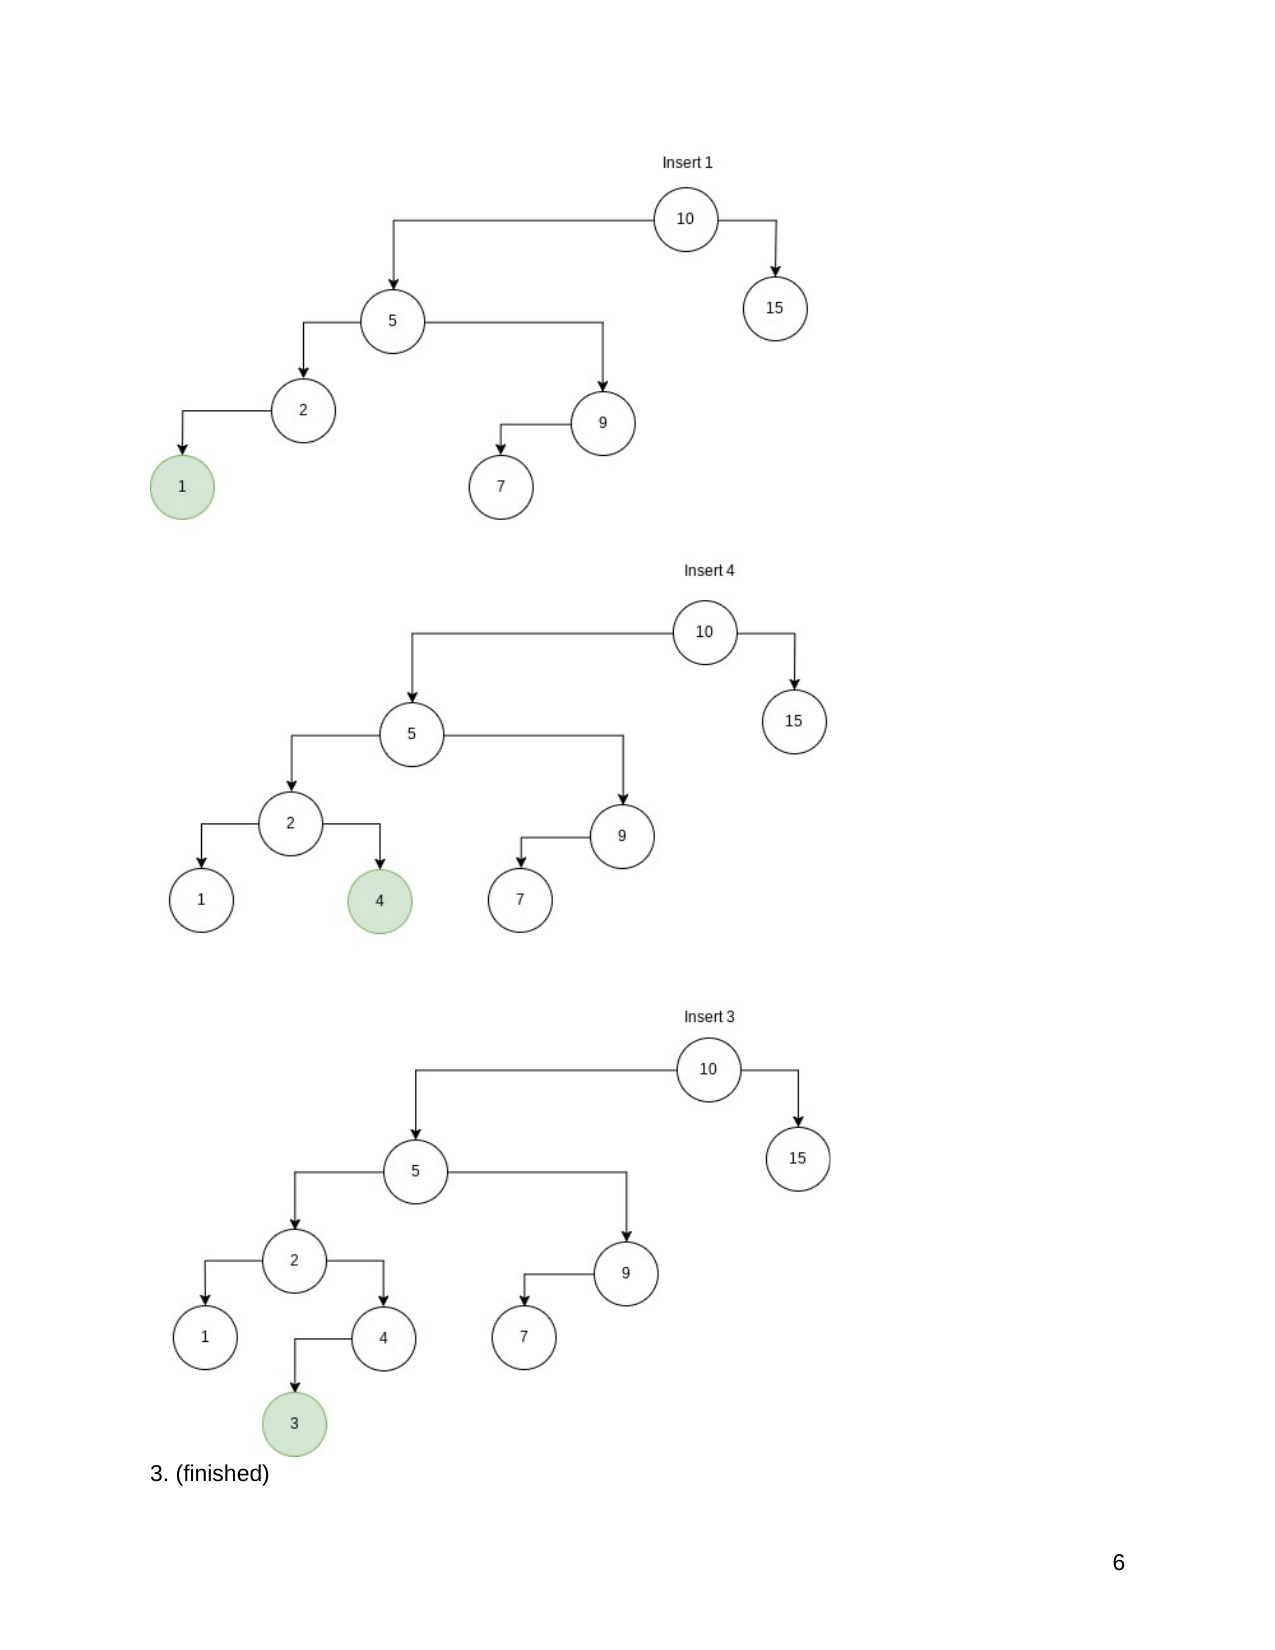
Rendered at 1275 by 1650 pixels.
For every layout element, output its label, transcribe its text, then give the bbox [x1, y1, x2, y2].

picture [150, 150, 831, 1457]
text 3. (finished) [150, 1460, 1125, 1487]
